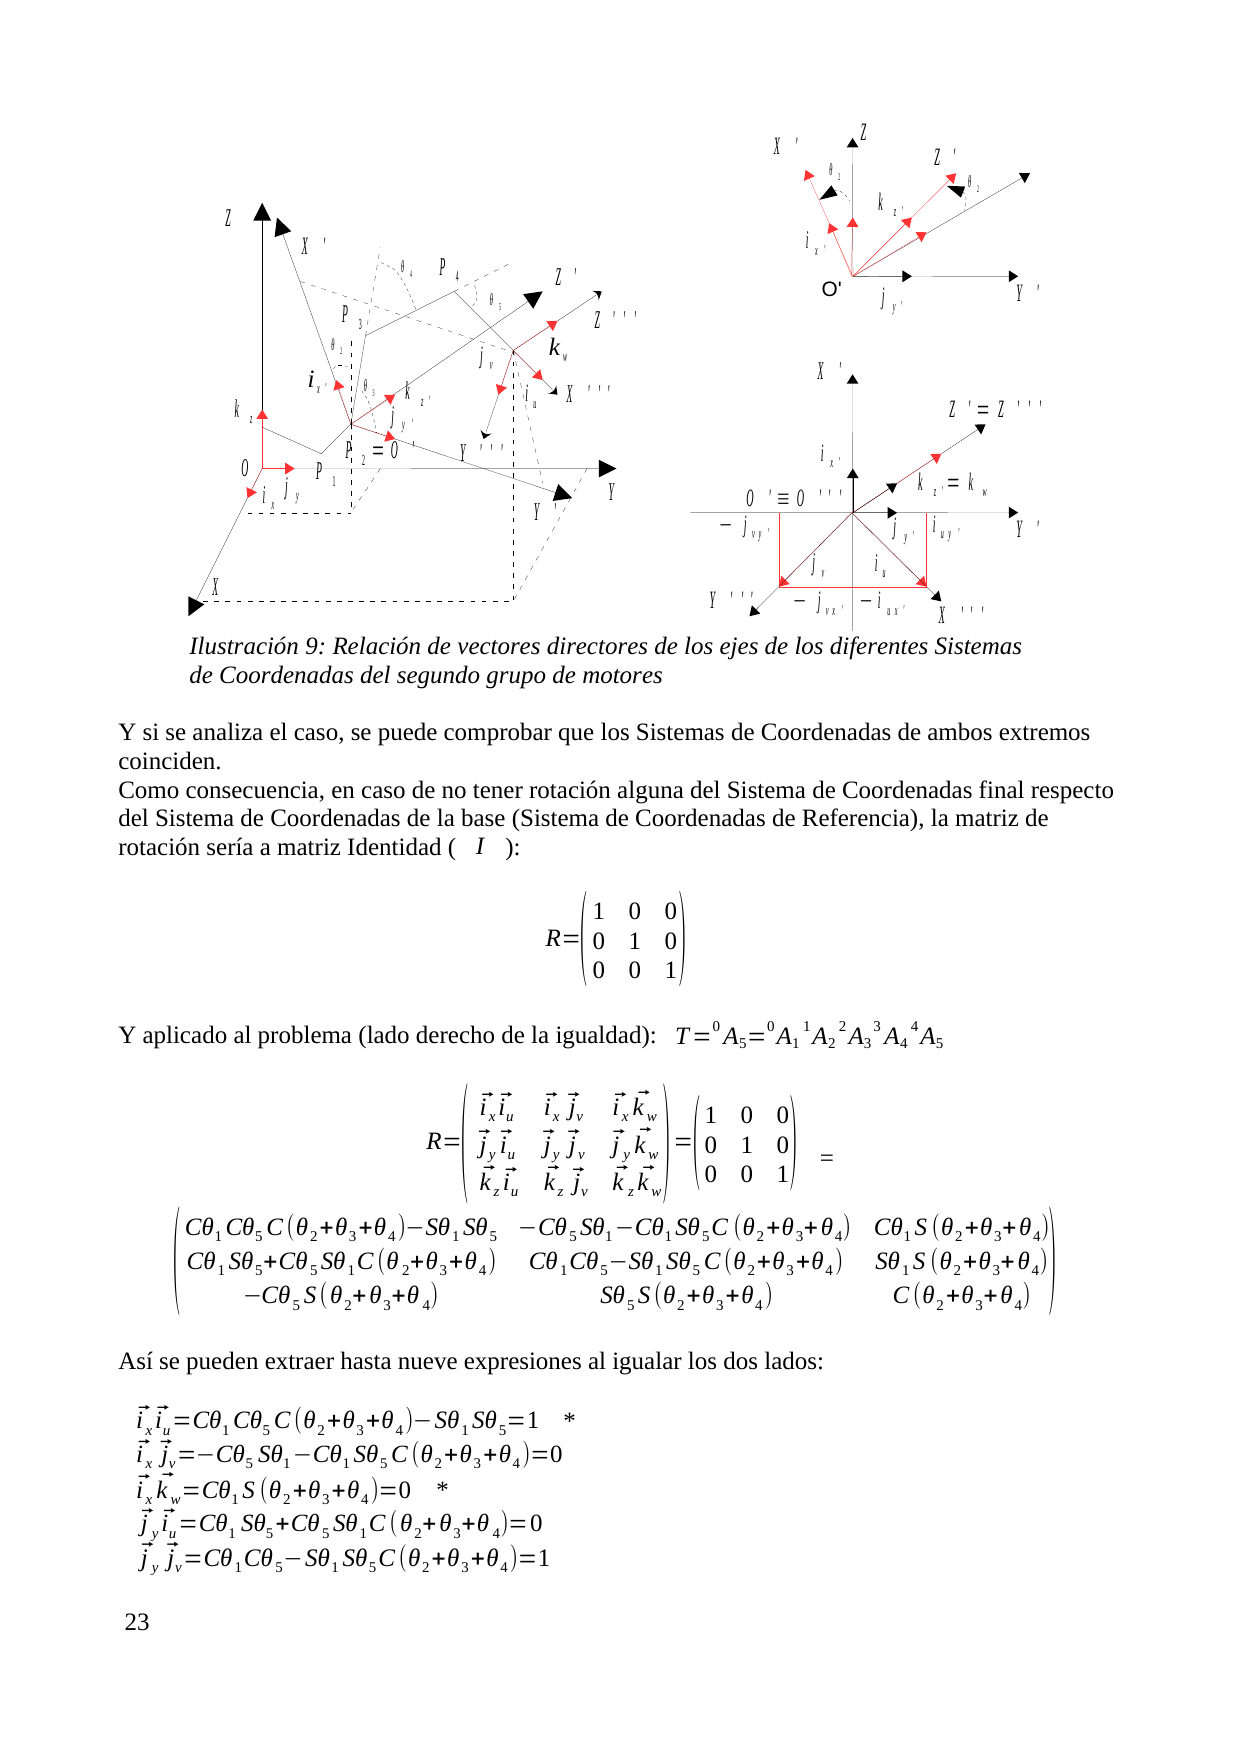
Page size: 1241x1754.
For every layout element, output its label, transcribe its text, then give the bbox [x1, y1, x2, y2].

text * [118, 1472, 1122, 1507]
text Como consecuencia, en caso de no tener rotación alguna del Sistema de Coordenadas final respecto del Sistema de Coordenadas de la base (Sistema de Coordenadas de Referencia), la matriz de rotación sería a matriz Identidad (): [118, 775, 1122, 861]
text Y aplicado al problema (lado derecho de la igualdad): [118, 1017, 1122, 1052]
text * [118, 1404, 1122, 1438]
text Y si se analiza el caso, se puede comprobar que los Sistemas de Coordenadas de ambos extremos coinciden. [118, 717, 1122, 775]
text = [118, 1081, 1122, 1205]
text Ilustración 9: Relación de vectores directores de los ejes de los diferentes Sistemas de Coordenadas del segundo grupo de motores [189, 131, 1051, 688]
text Así se pueden extraer hasta nueve expresiones al igualar los dos lados: [118, 1346, 1122, 1375]
